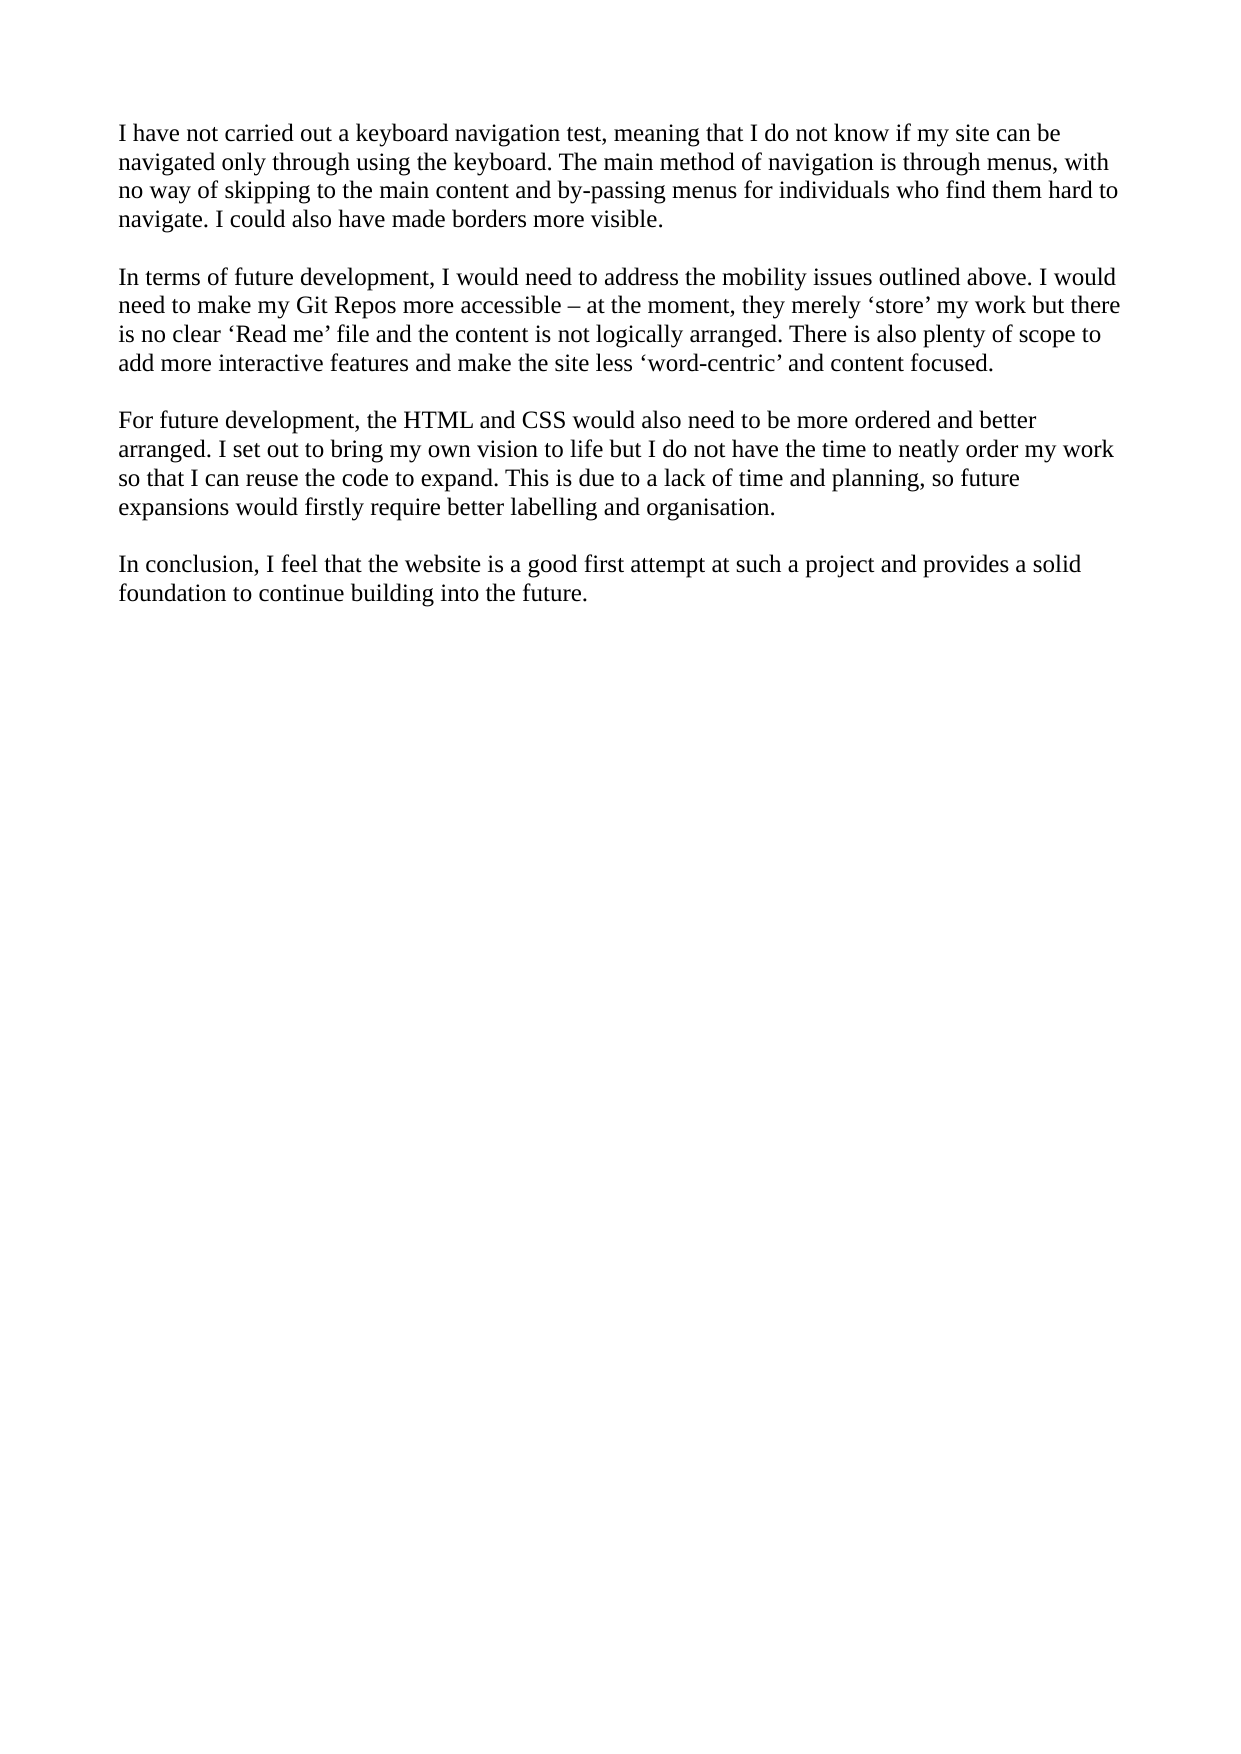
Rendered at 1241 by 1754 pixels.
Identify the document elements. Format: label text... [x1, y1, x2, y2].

text In conclusion, I feel that the website is a good first attempt at such a project and provides a solid foundation to continue building into the future. [118, 549, 1122, 607]
text In terms of future development, I would need to address the mobility issues outlined above. I would need to make my Git Repos more accessible – at the moment, they merely ‘store’ my work but there is no clear ‘Read me’ file and the content is not logically arranged. There is also plenty of scope to add more interactive features and make the site less ‘word-centric’ and content focused. [118, 262, 1122, 377]
text I have not carried out a keyboard navigation test, meaning that I do not know if my site can be navigated only through using the keyboard. The main method of navigation is through menus, with no way of skipping to the main content and by-passing menus for individuals who find them hard to navigate. I could also have made borders more visible. [118, 118, 1122, 233]
text For future development, the HTML and CSS would also need to be more ordered and better arranged. I set out to bring my own vision to life but I do not have the time to neatly order my work so that I can reuse the code to expand. This is due to a lack of time and planning, so future expansions would firstly require better labelling and organisation. [118, 406, 1122, 521]
